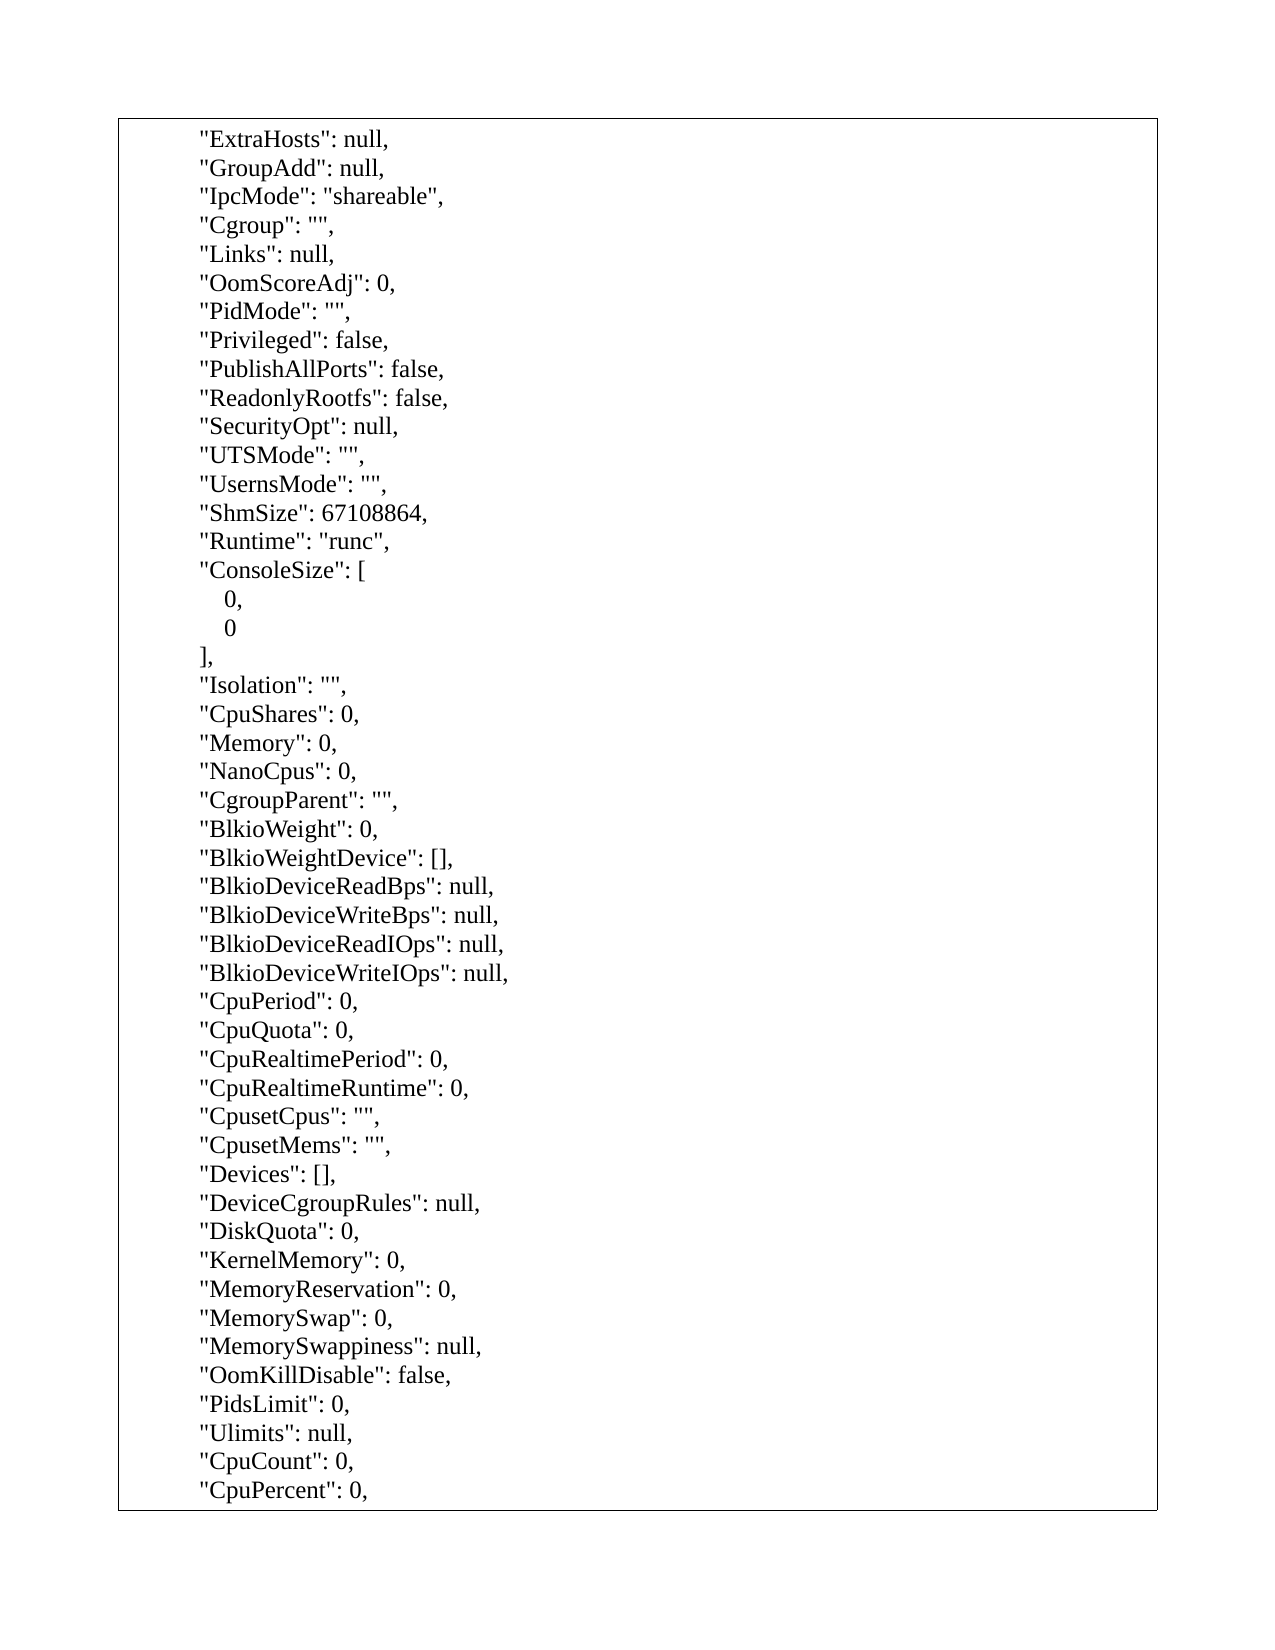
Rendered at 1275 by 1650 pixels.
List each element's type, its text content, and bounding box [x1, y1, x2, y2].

table_header "ExtraHosts": null, "GroupAdd": null, "IpcMode": "shareable", "Cgroup": "", "Links": null, "OomScoreAdj": 0, "PidMode": "", "Privileged": false, "PublishAllPorts": false, "ReadonlyRootfs": false, "SecurityOpt": null, "UTSMode": "", "UsernsMode": "", "ShmSize": 67108864, "Runtime": "runc", "ConsoleSize": [ 0, 0 ], "Isolation": "", "CpuShares": 0, "Memory": 0, "NanoCpus": 0, "CgroupParent": "", "BlkioWeight": 0, "BlkioWeightDevice": [], "BlkioDeviceReadBps": null, "BlkioDeviceWriteBps": null, "BlkioDeviceReadIOps": null, "BlkioDeviceWriteIOps": null, "CpuPeriod": 0, "CpuQuota": 0, "CpuRealtimePeriod": 0, "CpuRealtimeRuntime": 0, "CpusetCpus": "", "CpusetMems": "", "Devices": [], "DeviceCgroupRules": null, "DiskQuota": 0, "KernelMemory": 0, "MemoryReservation": 0, "MemorySwap": 0, "MemorySwappiness": null, "OomKillDisable": false, "PidsLimit": 0, "Ulimits": null, "CpuCount": 0, "CpuPercent": 0, [119, 119, 1157, 1510]
